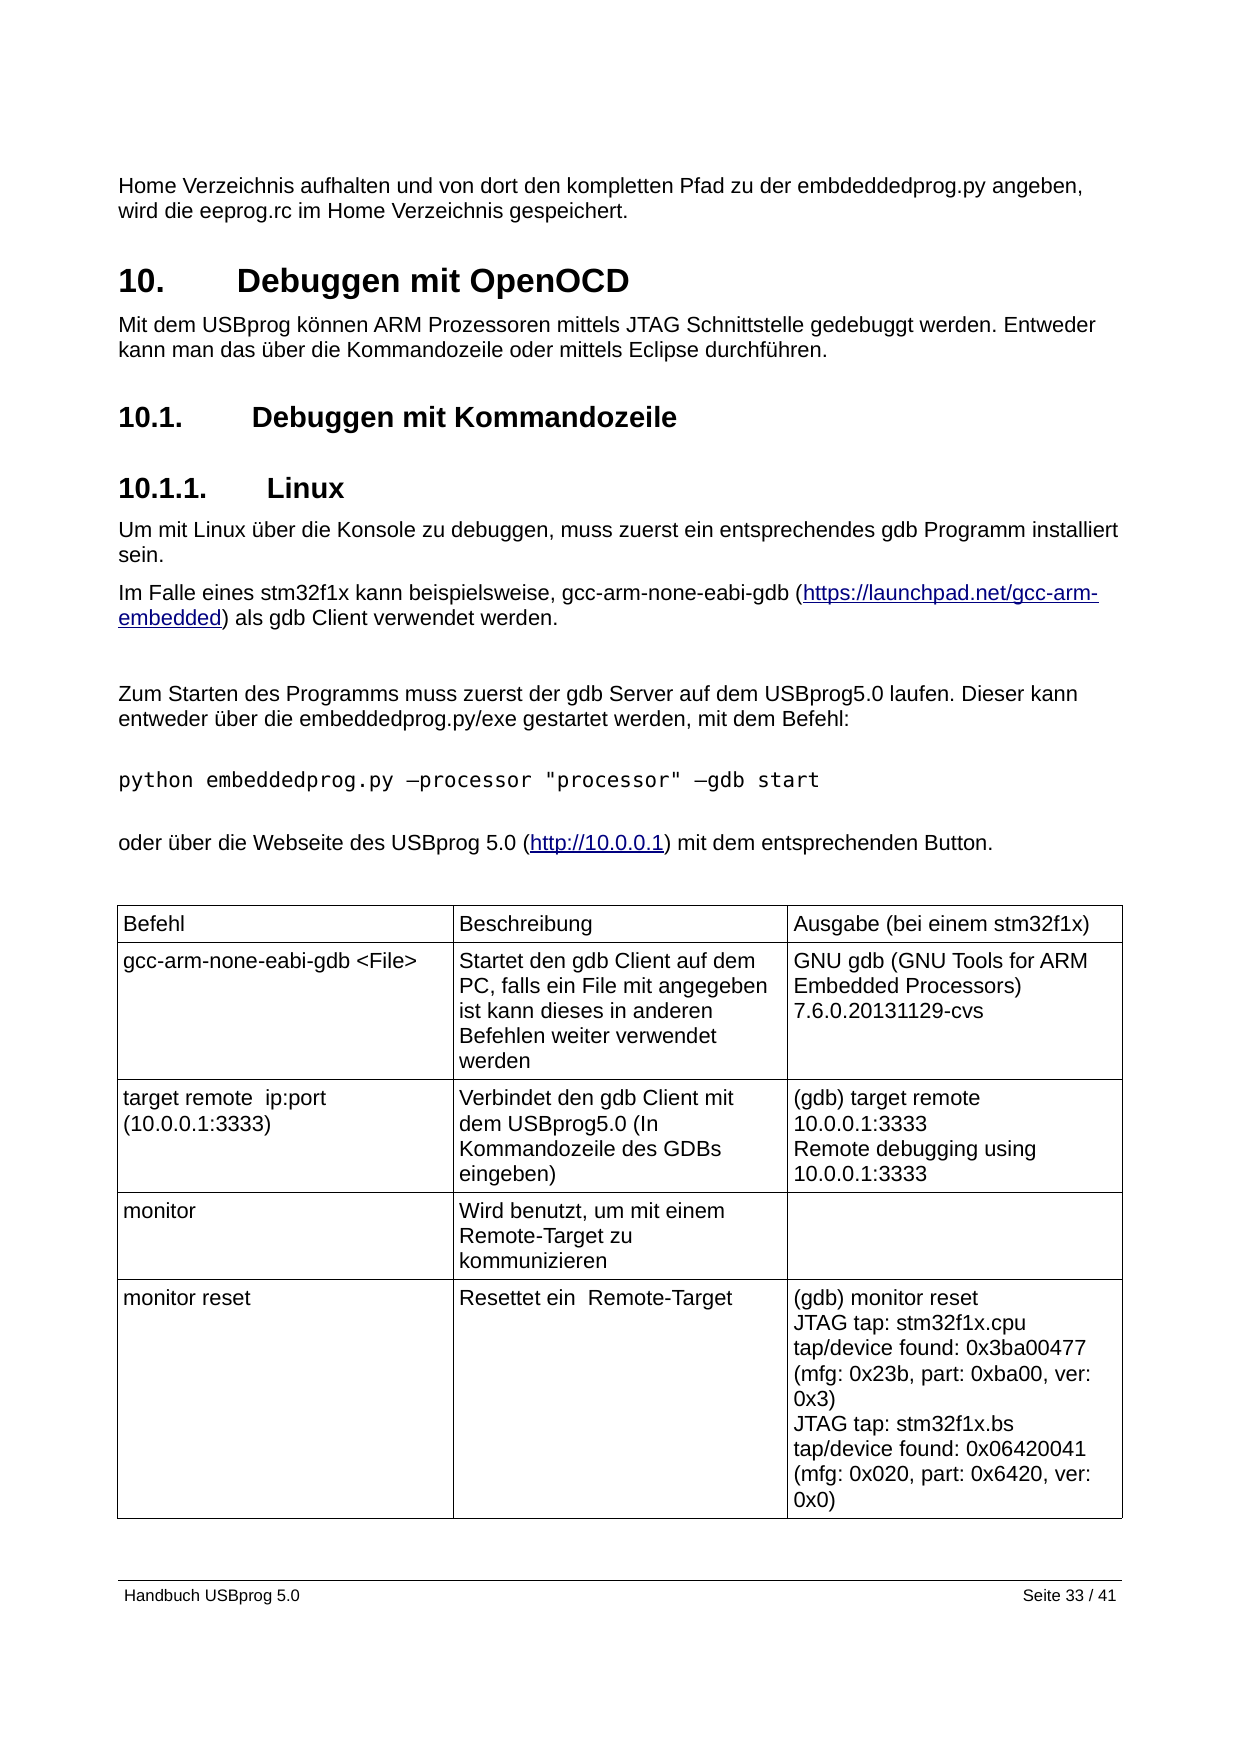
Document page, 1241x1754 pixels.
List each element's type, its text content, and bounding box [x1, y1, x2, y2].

table_cell target remote ip:port (10.0.0.1:3333) [118, 1080, 453, 1192]
table_cell (gdb) target remote 10.0.0.1:3333 Remote debugging using 10.0.0.1:3333 [788, 1080, 1122, 1192]
table_cell (gdb) monitor reset JTAG tap: stm32f1x.cpu tap/device found: 0x3ba00477 (mfg: 0x23b, part: 0xba00, ver: 0x3) JTAG tap: stm32f1x.bs tap/device found: 0x06420041 (mfg: 0x020, part: 0x6420, ver: 0x0) [788, 1280, 1122, 1517]
table_cell gcc-arm-none-eabi-gdb <File> [118, 943, 453, 1079]
table_cell monitor [118, 1193, 453, 1279]
table_header Befehl [118, 906, 453, 942]
text oder über die Webseite des USBprog 5.0 (http://10.0.0.1) mit dem entsprechenden Button. [118, 829, 1122, 855]
table_cell Startet den gdb Client auf dem PC, falls ein File mit angegeben ist kann dieses in anderen Befehlen weiter verwendet werden [454, 943, 787, 1079]
table_cell Verbindet den gdb Client mit dem USBprog5.0 (In Kommandozeile des GDBs eingeben) [454, 1080, 787, 1192]
table_header Ausgabe (bei einem stm32f1x) [788, 906, 1122, 942]
text Home Verzeichnis aufhalten und von dort den kompletten Pfad zu der embdeddedprog.py angeben, wird die eeprog.rc im Home Verzeichnis gespeichert. [118, 173, 1122, 223]
subtitle Linux [118, 471, 1122, 504]
text python embeddedprog.py –processor "processor" –gdb start [118, 768, 1122, 792]
table_cell [788, 1193, 1122, 1279]
subtitle Debuggen mit Kommandozeile [118, 400, 1122, 433]
text Im Falle eines stm32f1x kann beispielsweise, gcc-arm-none-eabi-gdb (https://launchpad.net/gcc-arm-embedded) als gdb Client verwendet werden. [118, 580, 1122, 630]
table_header Beschreibung [454, 906, 787, 942]
table_cell GNU gdb (GNU Tools for ARM Embedded Processors) 7.6.0.20131129-cvs [788, 943, 1122, 1079]
table_cell monitor reset [118, 1280, 453, 1517]
text Um mit Linux über die Konsole zu debuggen, muss zuerst ein entsprechendes gdb Programm installiert sein. [118, 517, 1122, 567]
text Mit dem USBprog können ARM Prozessoren mittels JTAG Schnittstelle gedebuggt werden. Entweder kann man das über die Kommandozeile oder mittels Eclipse durchführen. [118, 312, 1122, 362]
text Zum Starten des Programms muss zuerst der gdb Server auf dem USBprog5.0 laufen. Dieser kann entweder über die embeddedprog.py/exe gestartet werden, mit dem Befehl: [118, 680, 1122, 731]
table_cell Resettet ein Remote-Target [454, 1280, 787, 1517]
subtitle Debuggen mit OpenOCD [118, 261, 1122, 299]
table_cell Wird benutzt, um mit einem Remote-Target zu kommunizieren [454, 1193, 787, 1279]
